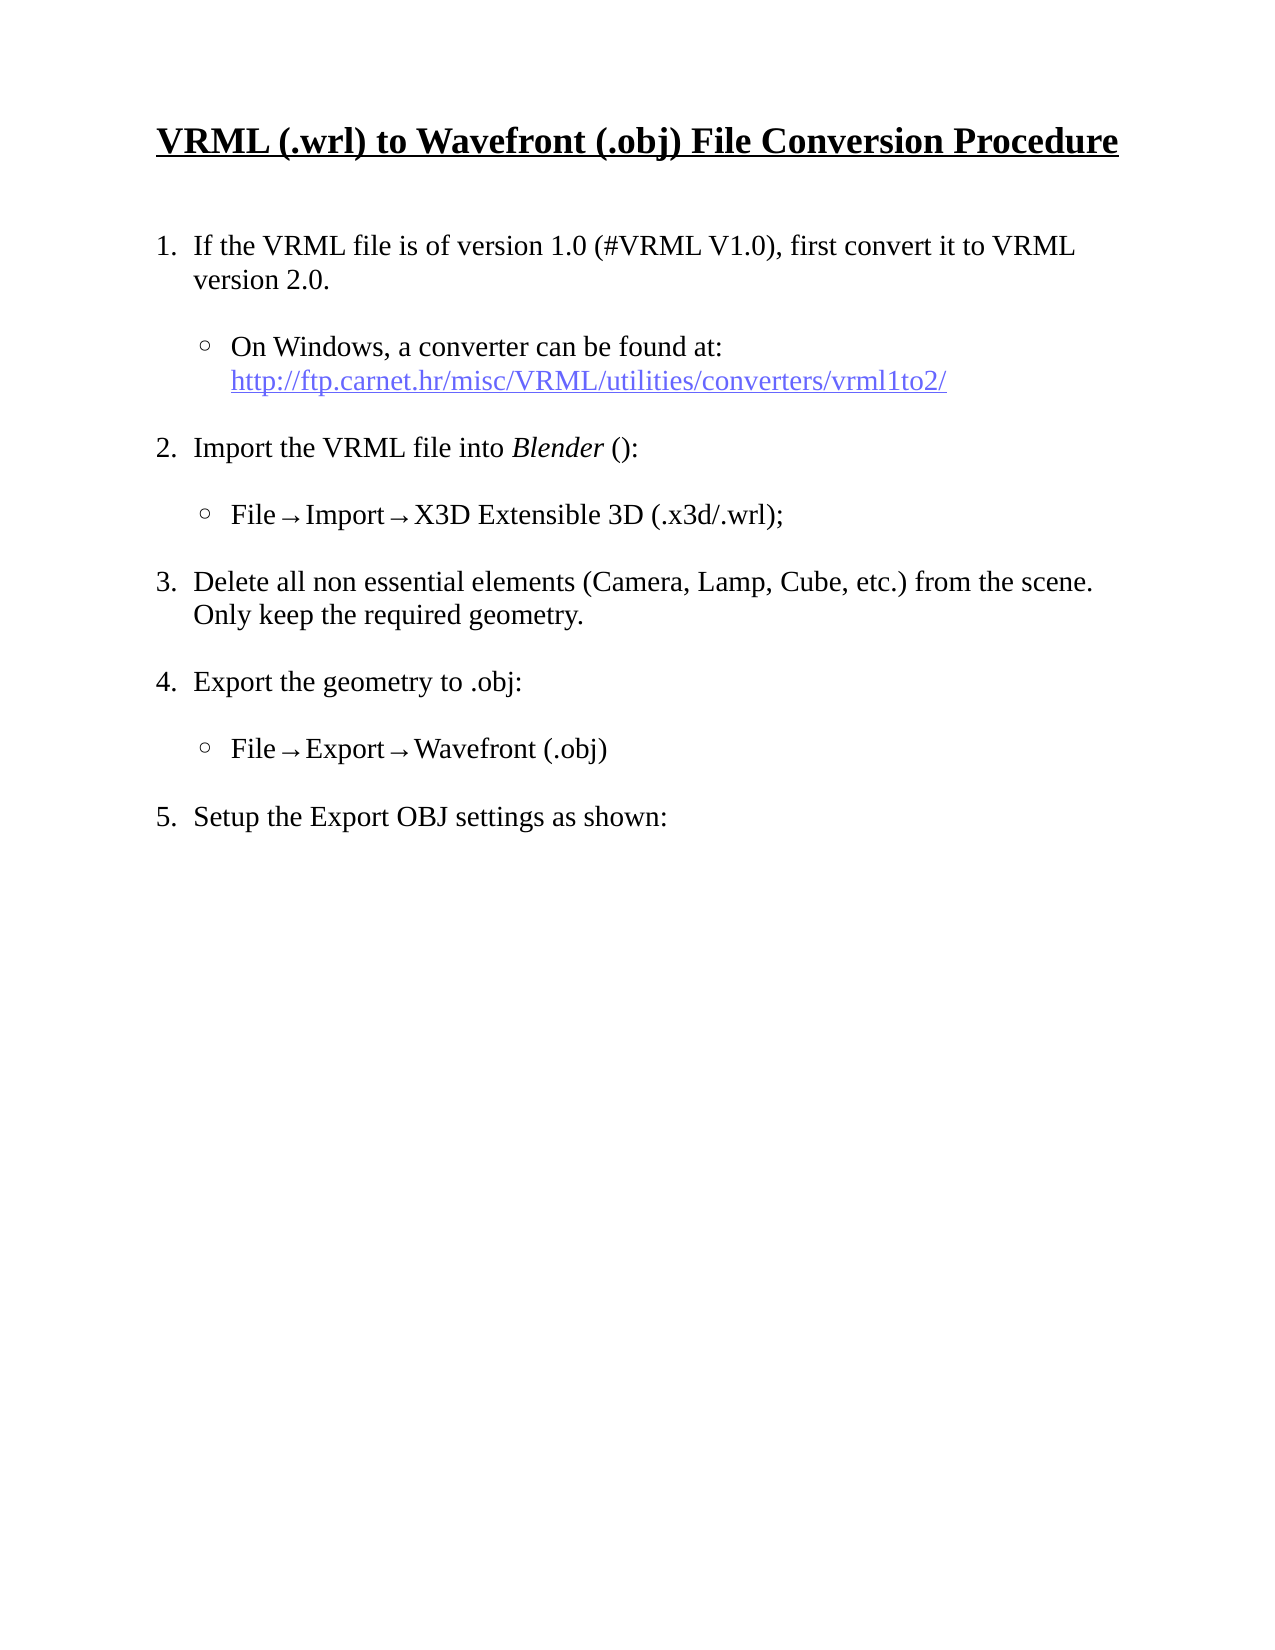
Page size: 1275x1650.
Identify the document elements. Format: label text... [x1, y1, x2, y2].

list On Windows, a converter can be found at: http://ftp.carnet.hr/misc/VRML/utilities/converters/vrml1to2/ [193, 329, 1157, 396]
list Setup the Export OBJ settings as shown: [156, 799, 1157, 832]
list Import the VRML file into Blender (): [156, 430, 1157, 463]
text VRML (.wrl) to Wavefront (.obj) File Conversion Procedure [118, 118, 1157, 161]
list File→Export→Wavefront (.obj) [193, 732, 1157, 765]
list File→Import→X3D Extensible 3D (.x3d/.wrl); [193, 497, 1157, 530]
list If the VRML file is of version 1.0 (#VRML V1.0), first convert it to VRML version 2.0. [156, 228, 1157, 295]
list Export the geometry to .obj: [156, 664, 1157, 698]
list Delete all non essential elements (Camera, Lamp, Cube, etc.) from the scene. Only keep the required geometry. [156, 564, 1157, 631]
